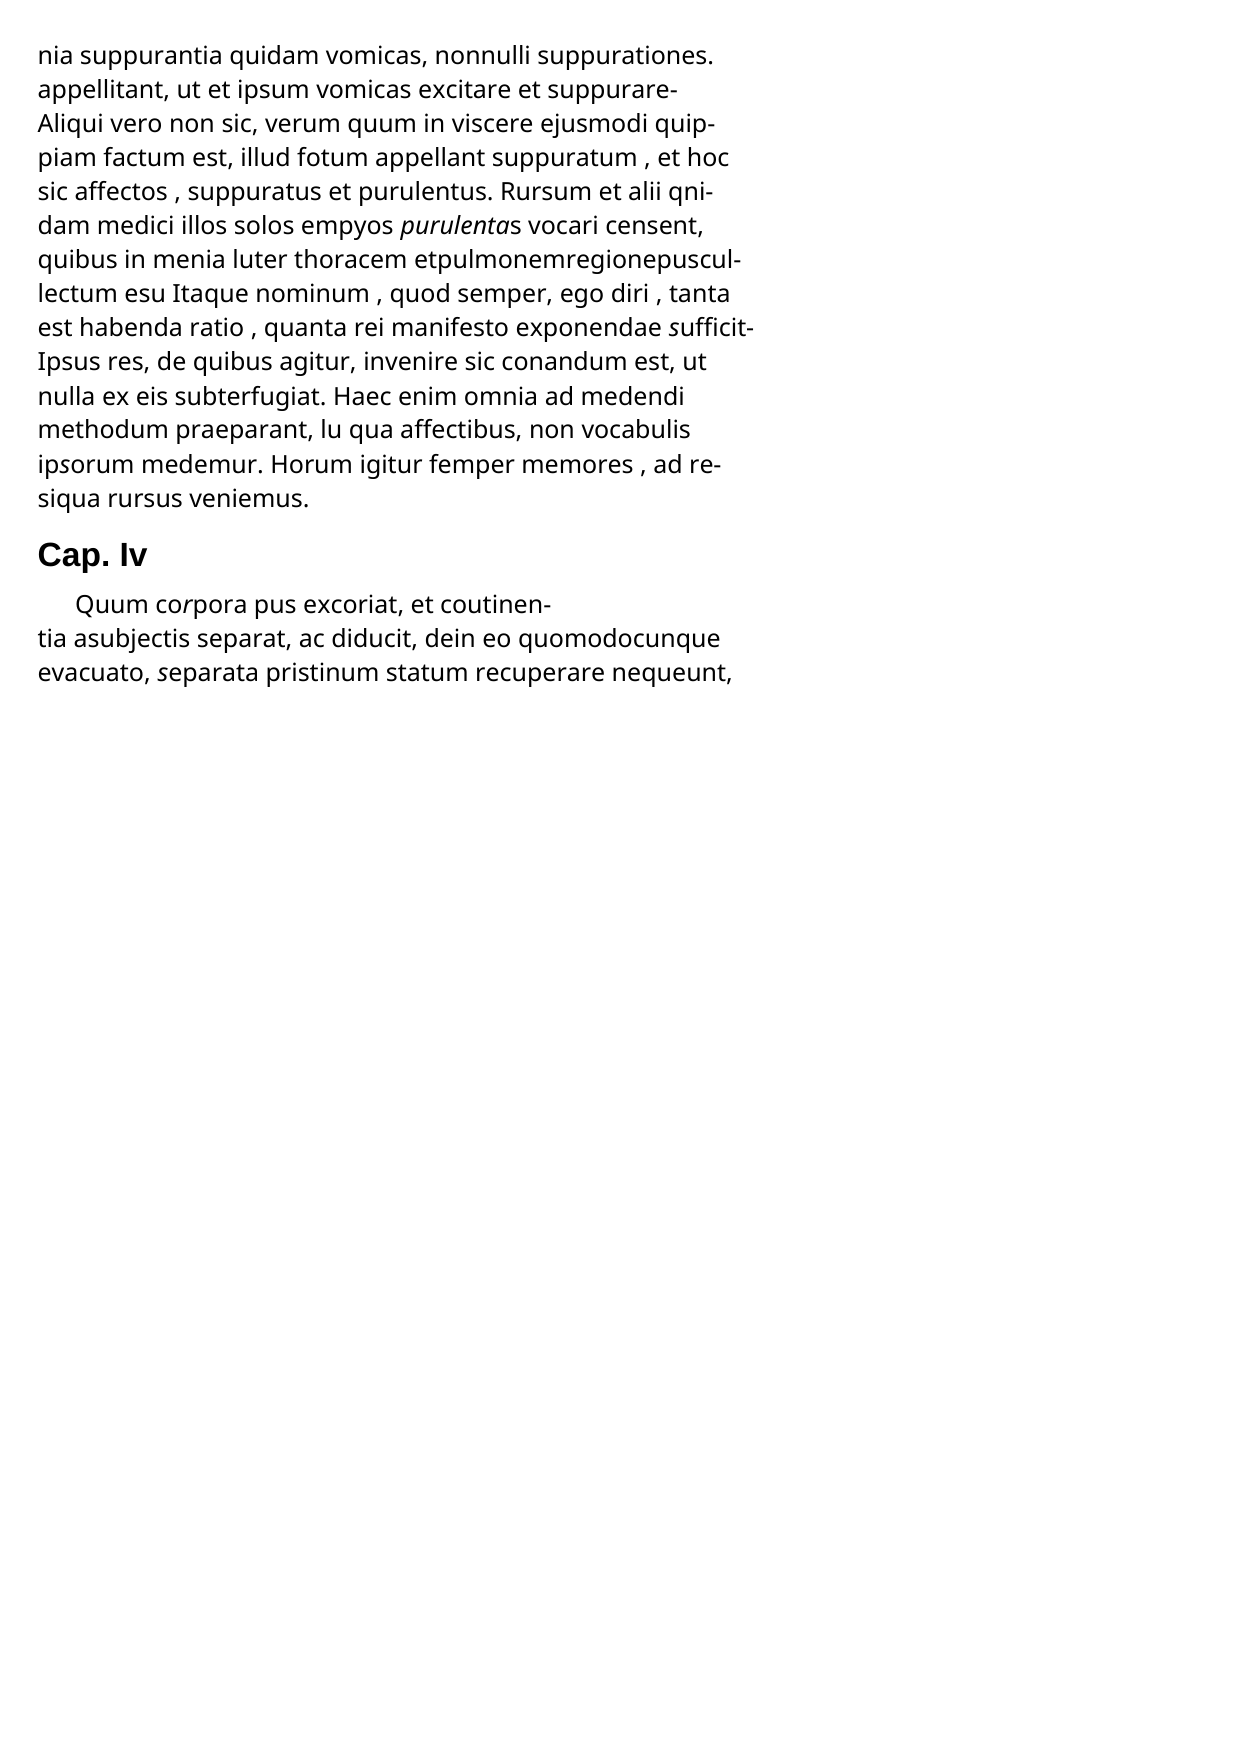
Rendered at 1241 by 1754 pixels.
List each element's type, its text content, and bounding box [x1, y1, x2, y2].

text Quum corpora pus excoriat, et coutinen- tia asubjectis separat, ac diducit, dein eo quomodocunque evacuato, separata pristinum statum recuperare nequeunt, [37, 586, 1203, 688]
subtitle Cap. Iv [37, 535, 1203, 574]
text nia suppurantia quidam vomicas, nonnulli suppurationes. appellitant, ut et ipsum vomicas excitare et suppurare- Aliqui vero non sic, verum quum in viscere ejusmodi quip- piam factum est, illud fotum appellant suppuratum , et hoc sic affectos , suppuratus et purulentus. Rursum et alii qni- dam medici illos solos empyos purulentas vocari censent, quibus in menia luter thoracem etpulmonemregionepuscul- lectum esu Itaque nominum , quod semper, ego diri , tanta est habenda ratio , quanta rei manifesto exponendae sufficit- Ipsus res, de quibus agitur, invenire sic conandum est, ut nulla ex eis subterfugiat. Haec enim omnia ad medendi methodum praeparant, lu qua affectibus, non vocabulis ipsorum medemur. Horum igitur femper memores , ad re- siqua rursus veniemus. [37, 37, 1203, 514]
